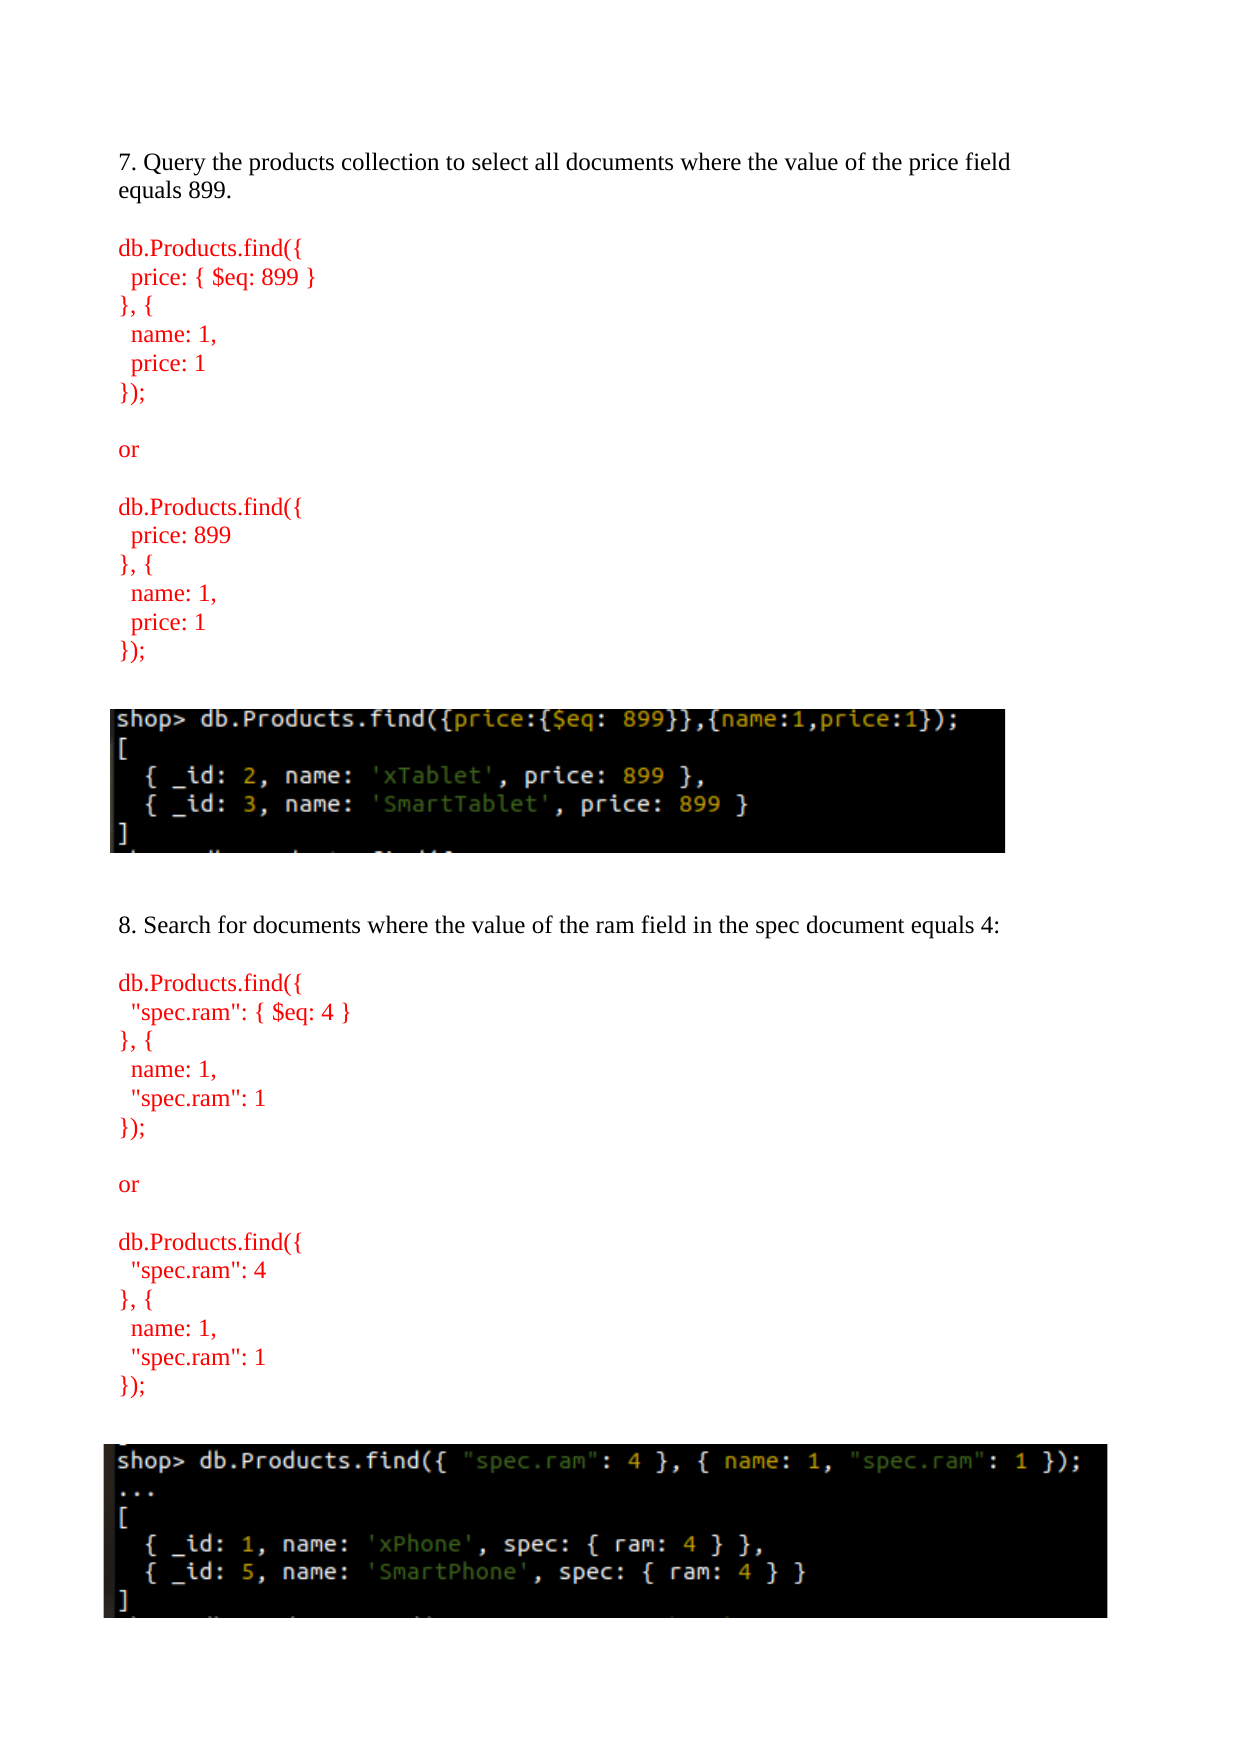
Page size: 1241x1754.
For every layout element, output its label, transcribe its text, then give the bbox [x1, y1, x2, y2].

text db.Products.find({ [118, 233, 1122, 262]
text db.Products.find({ [118, 968, 1122, 997]
picture [103, 1444, 1108, 1618]
text }, { [118, 1284, 1122, 1313]
text }, { [118, 1025, 1122, 1054]
text price: 899 [118, 521, 1122, 549]
text }, { [118, 549, 1122, 578]
text 7. Query the products collection to select all documents where the value of the price field [118, 147, 1122, 176]
text equals 899. [118, 176, 1122, 204]
text }); [118, 377, 1122, 406]
text }); [118, 1112, 1122, 1140]
text "spec.ram": { $eq: 4 } [118, 997, 1122, 1025]
text name: 1, [118, 1054, 1122, 1083]
text or [118, 1169, 1122, 1198]
text }); [118, 1370, 1122, 1399]
text price: 1 [118, 348, 1122, 377]
picture [110, 709, 1006, 853]
text db.Products.find({ [118, 1227, 1122, 1255]
text db.Products.find({ [118, 492, 1122, 521]
text name: 1, [118, 1313, 1122, 1342]
text }, { [118, 291, 1122, 319]
text "spec.ram": 1 [118, 1083, 1122, 1112]
text 8. Search for documents where the value of the ram field in the spec document equals 4: [118, 910, 1122, 939]
text "spec.ram": 1 [118, 1342, 1122, 1370]
text name: 1, [118, 578, 1122, 607]
text name: 1, [118, 319, 1122, 348]
text price: 1 [118, 607, 1122, 636]
text or [118, 434, 1122, 463]
text "spec.ram": 4 [118, 1255, 1122, 1284]
text }); [118, 636, 1122, 664]
text price: { $eq: 899 } [118, 262, 1122, 291]
